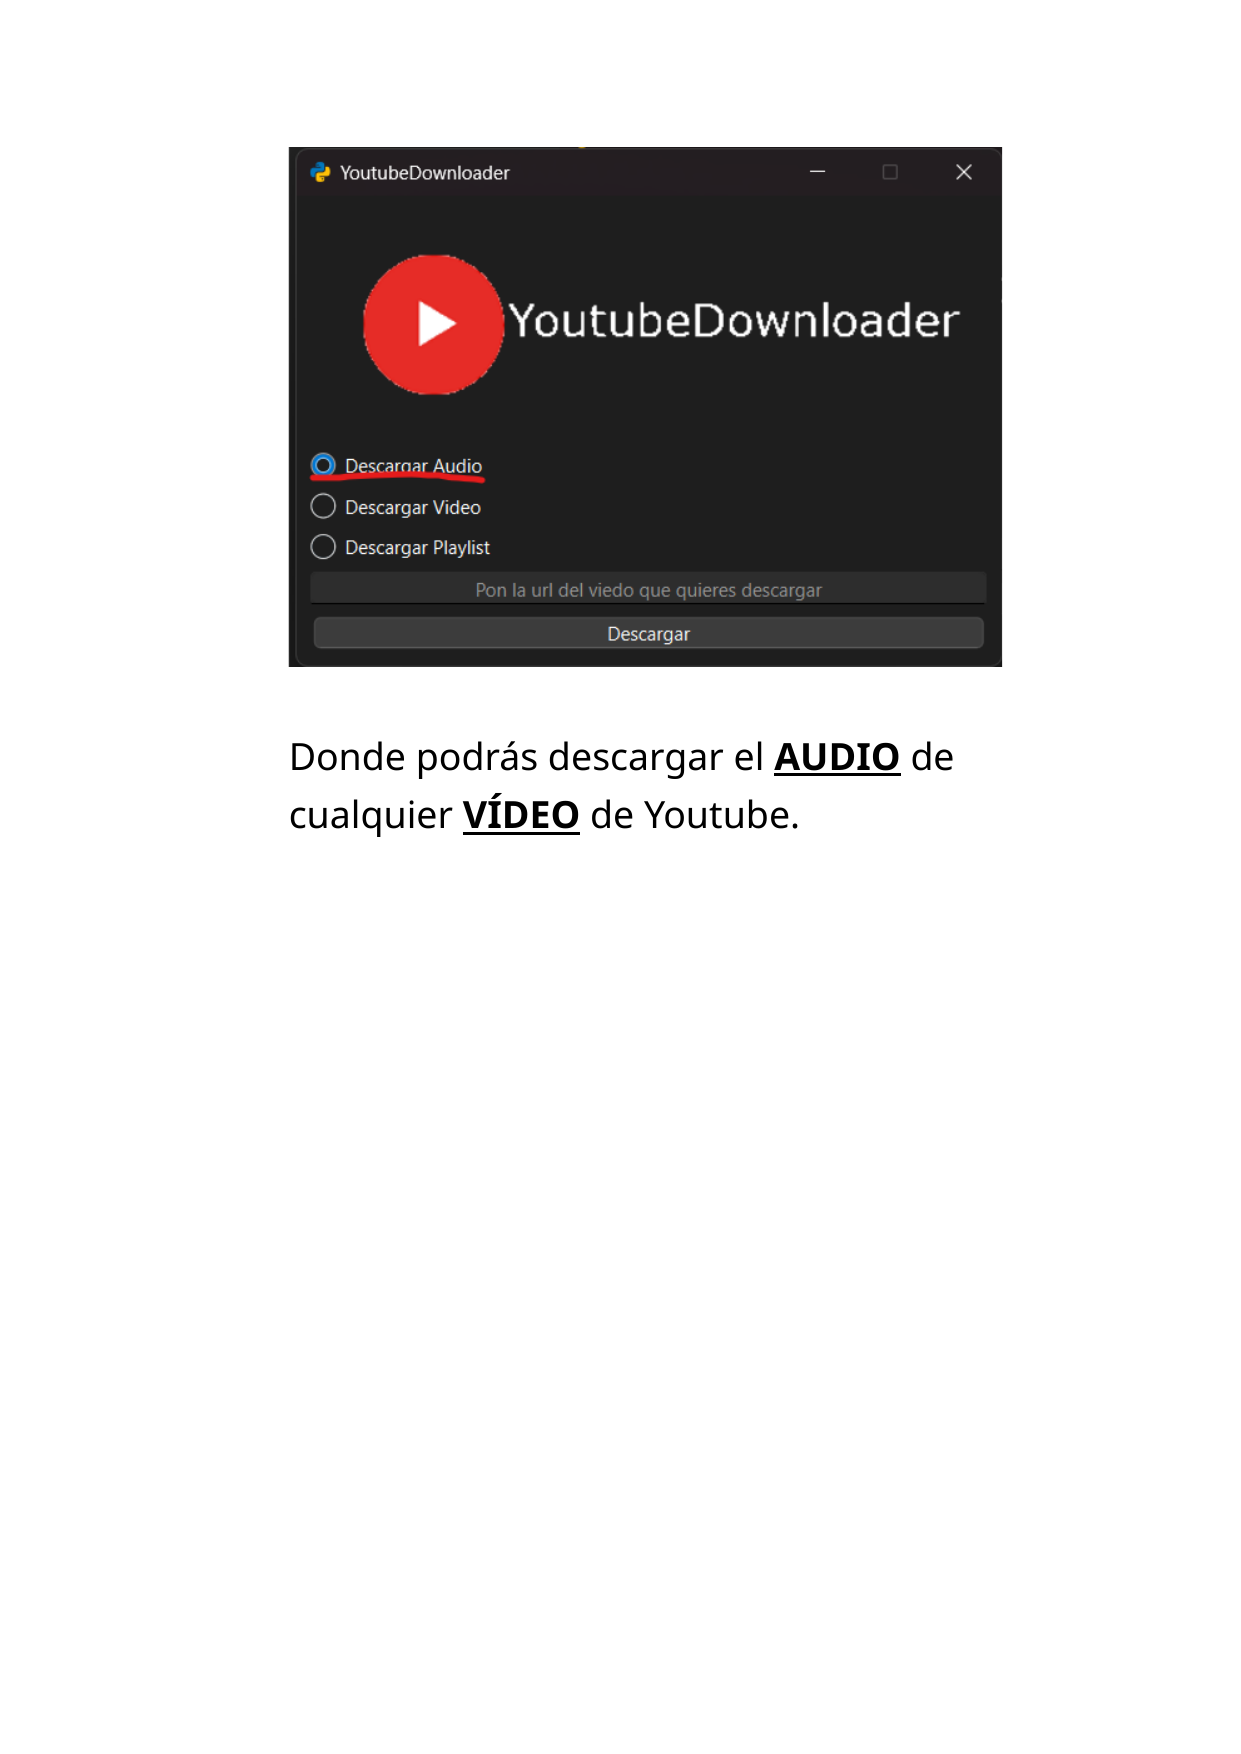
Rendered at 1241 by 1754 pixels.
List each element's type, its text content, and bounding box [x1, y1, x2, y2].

list Donde podrás descargar el AUDIO de cualquier VÍDEO de Youtube. [288, 730, 1063, 840]
